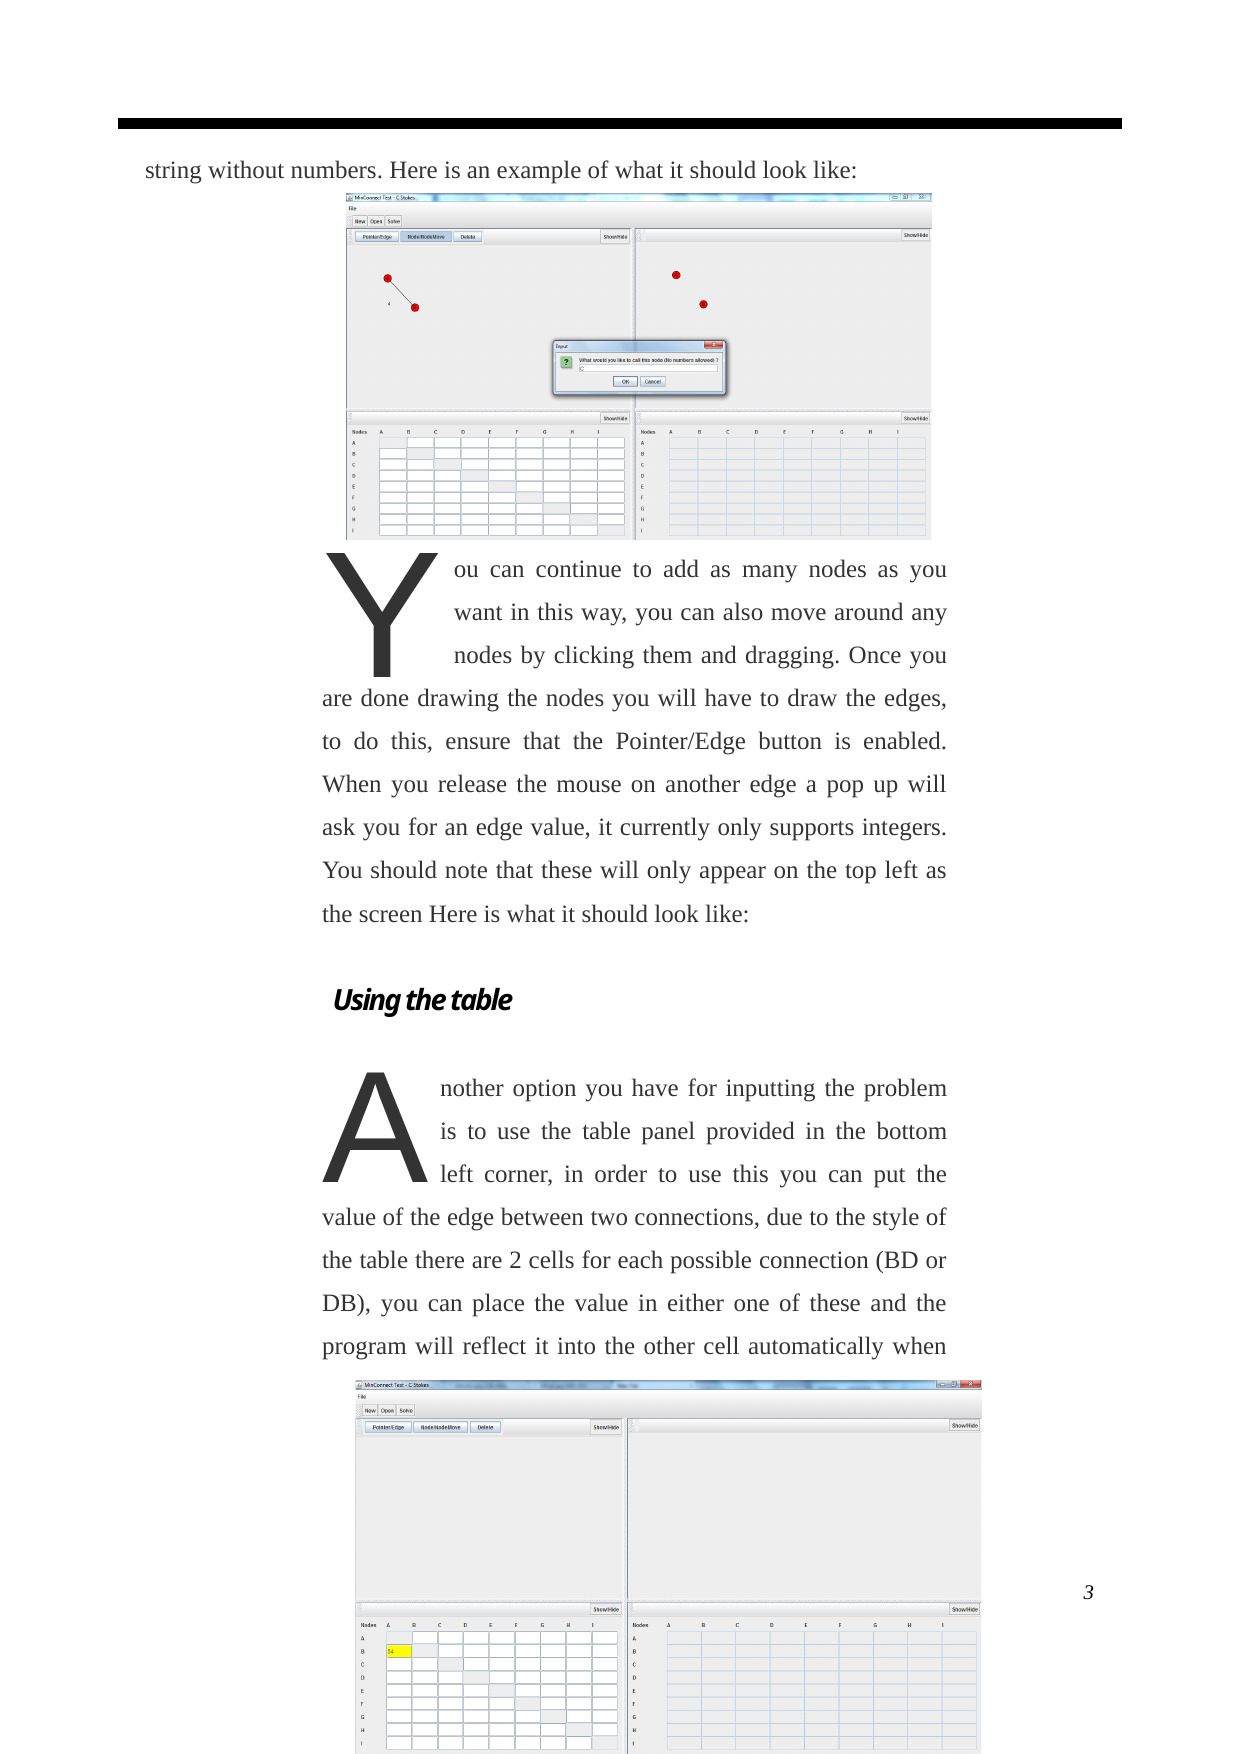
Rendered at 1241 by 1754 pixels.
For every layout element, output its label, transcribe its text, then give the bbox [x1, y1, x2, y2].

text string without numbers. Here is an example of what it should look like: [145, 155, 948, 184]
text Another option you have for inputting the problem is to use the table panel provided in the bottom left corner, in order to use this you can put the value of the edge between two connections, due to the style of the table there are 2 cells for each possible connection (BD or DB), you can place the value in either one of these and the program will reflect it into the other cell automatically when [322, 1073, 948, 1360]
subtitle Using the table [332, 979, 1096, 1019]
picture [355, 1380, 982, 1754]
picture [346, 193, 932, 540]
text You can continue to add as many nodes as you want in this way, you can also move around any nodes by clicking them and dragging. Once you are done drawing the nodes you will have to draw the edges, to do this, ensure that the Pointer/Edge button is enabled. When you release the mouse on another edge a pop up will ask you for an edge value, it currently only supports integers. You should note that these will only appear on the top left as the screen Here is what it should look like: [322, 211, 948, 927]
